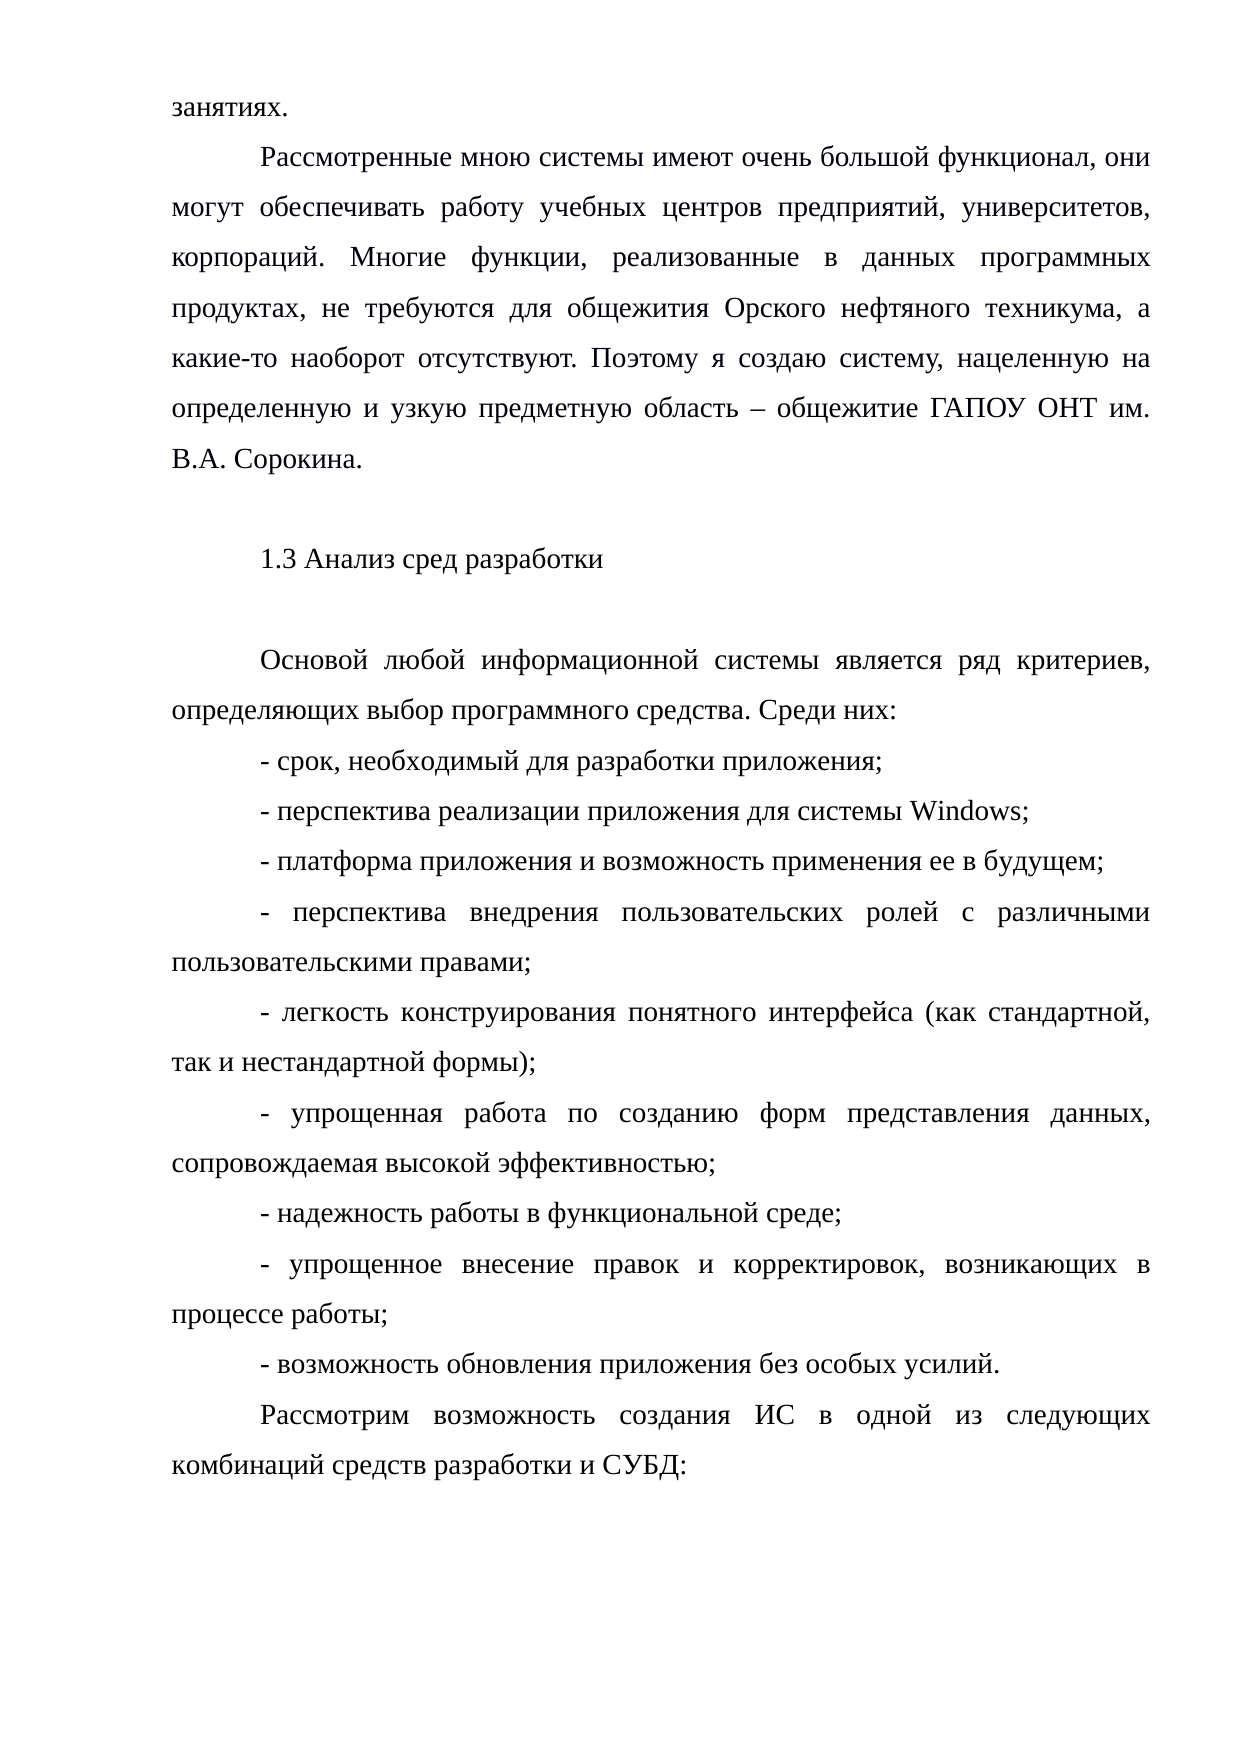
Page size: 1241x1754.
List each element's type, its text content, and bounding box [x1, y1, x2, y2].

text - перспектива внедрения пользовательских ролей с различными пользовательскими правами; [171, 894, 1152, 977]
text - платформа приложения и возможность применения ее в будущем; [171, 843, 1152, 877]
text - легкость конструирования понятного интерфейса (как стандартной, так и нестандартной формы); [171, 994, 1152, 1078]
text - упрощенная работа по созданию форм представления данных, сопровождаемая высокой эффективностью; [171, 1095, 1152, 1179]
text Рассмотрим возможность создания ИС в одной из следующих комбинаций средств разработки и СУБД: [171, 1397, 1152, 1481]
text - надежность работы в функциональной среде; [171, 1196, 1152, 1229]
text 1.3 Анализ сред разработки [171, 541, 1152, 575]
text Рассмотренные мною системы имеют очень большой функционал, они могут обеспечивать работу учебных центров предприятий, университетов, корпораций. Многие функции, реализованные в данных программных продуктах, не требуются для общежития Орского нефтяного техникума, а какие-то наоборот отсутствуют. Поэтому я создаю систему, нацеленную на определенную и узкую предметную область – общежитие ГАПОУ ОНТ им. В.А. Сорокина. [171, 139, 1152, 474]
text Основой любой информационной системы является ряд критериев, определяющих выбор программного средства. Среди них: [171, 642, 1152, 726]
text занятиях. [171, 89, 1152, 122]
text - перспектива реализации приложения для системы Windows; [171, 793, 1152, 827]
text - упрощенное внесение правок и корректировок, возникающих в процессе работы; [171, 1246, 1152, 1330]
text - срок, необходимый для разработки приложения; [171, 743, 1152, 776]
text - возможность обновления приложения без особых усилий. [171, 1346, 1152, 1380]
